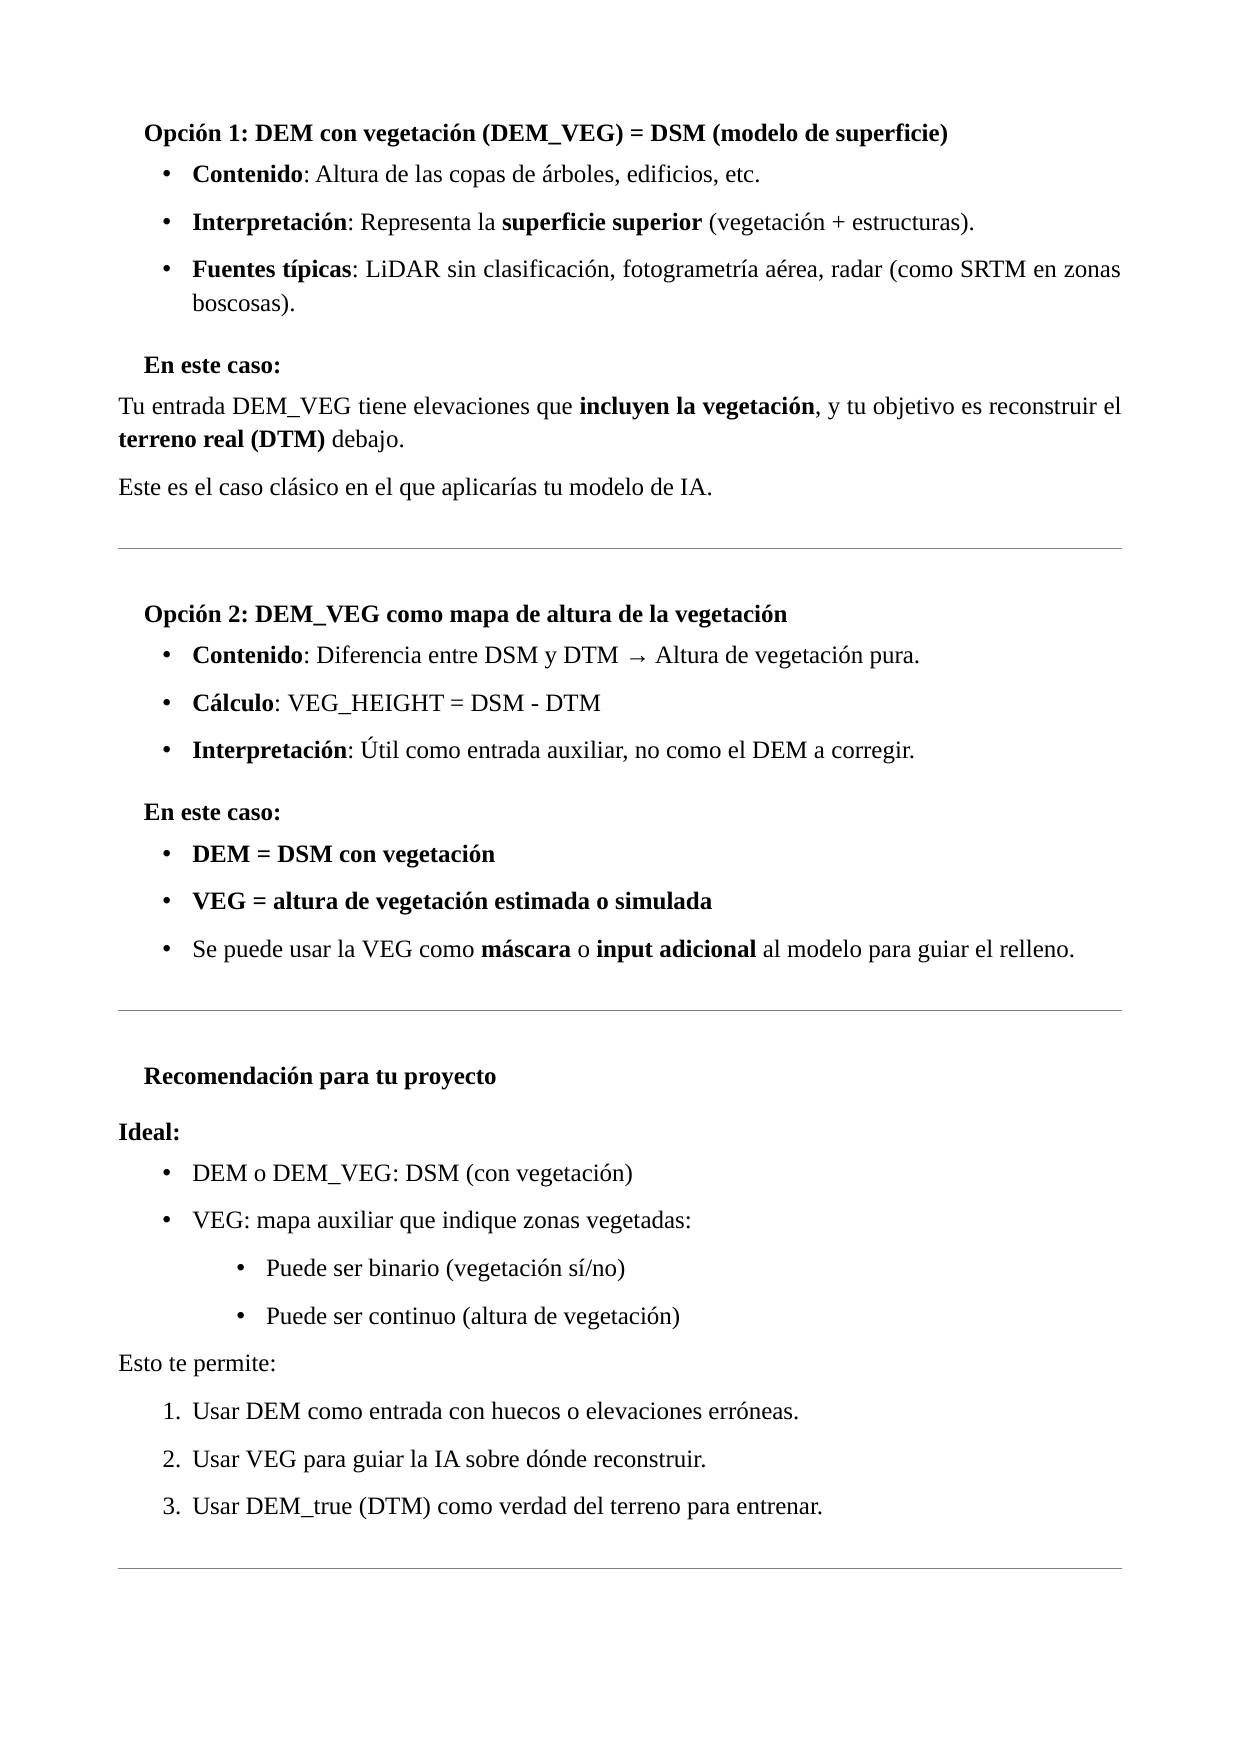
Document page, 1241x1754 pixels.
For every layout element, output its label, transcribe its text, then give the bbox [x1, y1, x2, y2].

list Contenido: Diferencia entre DSM y DTM → Altura de vegetación pura. [162, 640, 1122, 669]
list Interpretación: Útil como entrada auxiliar, no como el DEM a corregir. [162, 735, 1122, 764]
list Cálculo: VEG_HEIGHT = DSM - DTM [162, 688, 1122, 716]
list DEM o DEM_VEG: DSM (con vegetación) [162, 1158, 1122, 1187]
list Interpretación: Representa la superficie superior (vegetación + estructuras). [162, 207, 1122, 236]
subtitle ✅ Opción 2: DEM_VEG como mapa de altura de la vegetación [118, 599, 1122, 627]
list Puede ser continuo (altura de vegetación) [236, 1301, 1122, 1329]
subtitle 🧠 En este caso: [118, 350, 1122, 378]
list Fuentes típicas: LiDAR sin clasificación, fotogrametría aérea, radar (como SRTM en zonas boscosas). [162, 254, 1122, 316]
list Contenido: Altura de las copas de árboles, edificios, etc. [162, 159, 1122, 188]
text Este es el caso clásico en el que aplicarías tu modelo de IA. [118, 472, 1122, 500]
list DEM = DSM con vegetación [162, 839, 1122, 867]
list Puede ser binario (vegetación sí/no) [236, 1253, 1122, 1282]
list Usar DEM_true (DTM) como verdad del terreno para entrenar. [162, 1491, 1122, 1520]
text Esto te permite: [118, 1348, 1122, 1377]
subtitle 🧠 En este caso: [118, 797, 1122, 826]
list Se puede usar la VEG como máscara o input adicional al modelo para guiar el relleno. [162, 934, 1122, 963]
list VEG = altura de vegetación estimada o simulada [162, 886, 1122, 915]
text Tu entrada DEM_VEG tiene elevaciones que incluyen la vegetación, y tu objetivo es reconstruir el terreno real (DTM) debajo. [118, 391, 1122, 453]
list Usar VEG para guiar la IA sobre dónde reconstruir. [162, 1444, 1122, 1472]
subtitle ✅ Opción 1: DEM con vegetación (DEM_VEG) = DSM (modelo de superficie) [118, 118, 1122, 147]
subtitle 🎯 Recomendación para tu proyecto [118, 1061, 1122, 1090]
list Usar DEM como entrada con huecos o elevaciones erróneas. [162, 1396, 1122, 1425]
subtitle Ideal: [118, 1117, 1122, 1146]
list VEG: mapa auxiliar que indique zonas vegetadas: [162, 1206, 1122, 1234]
